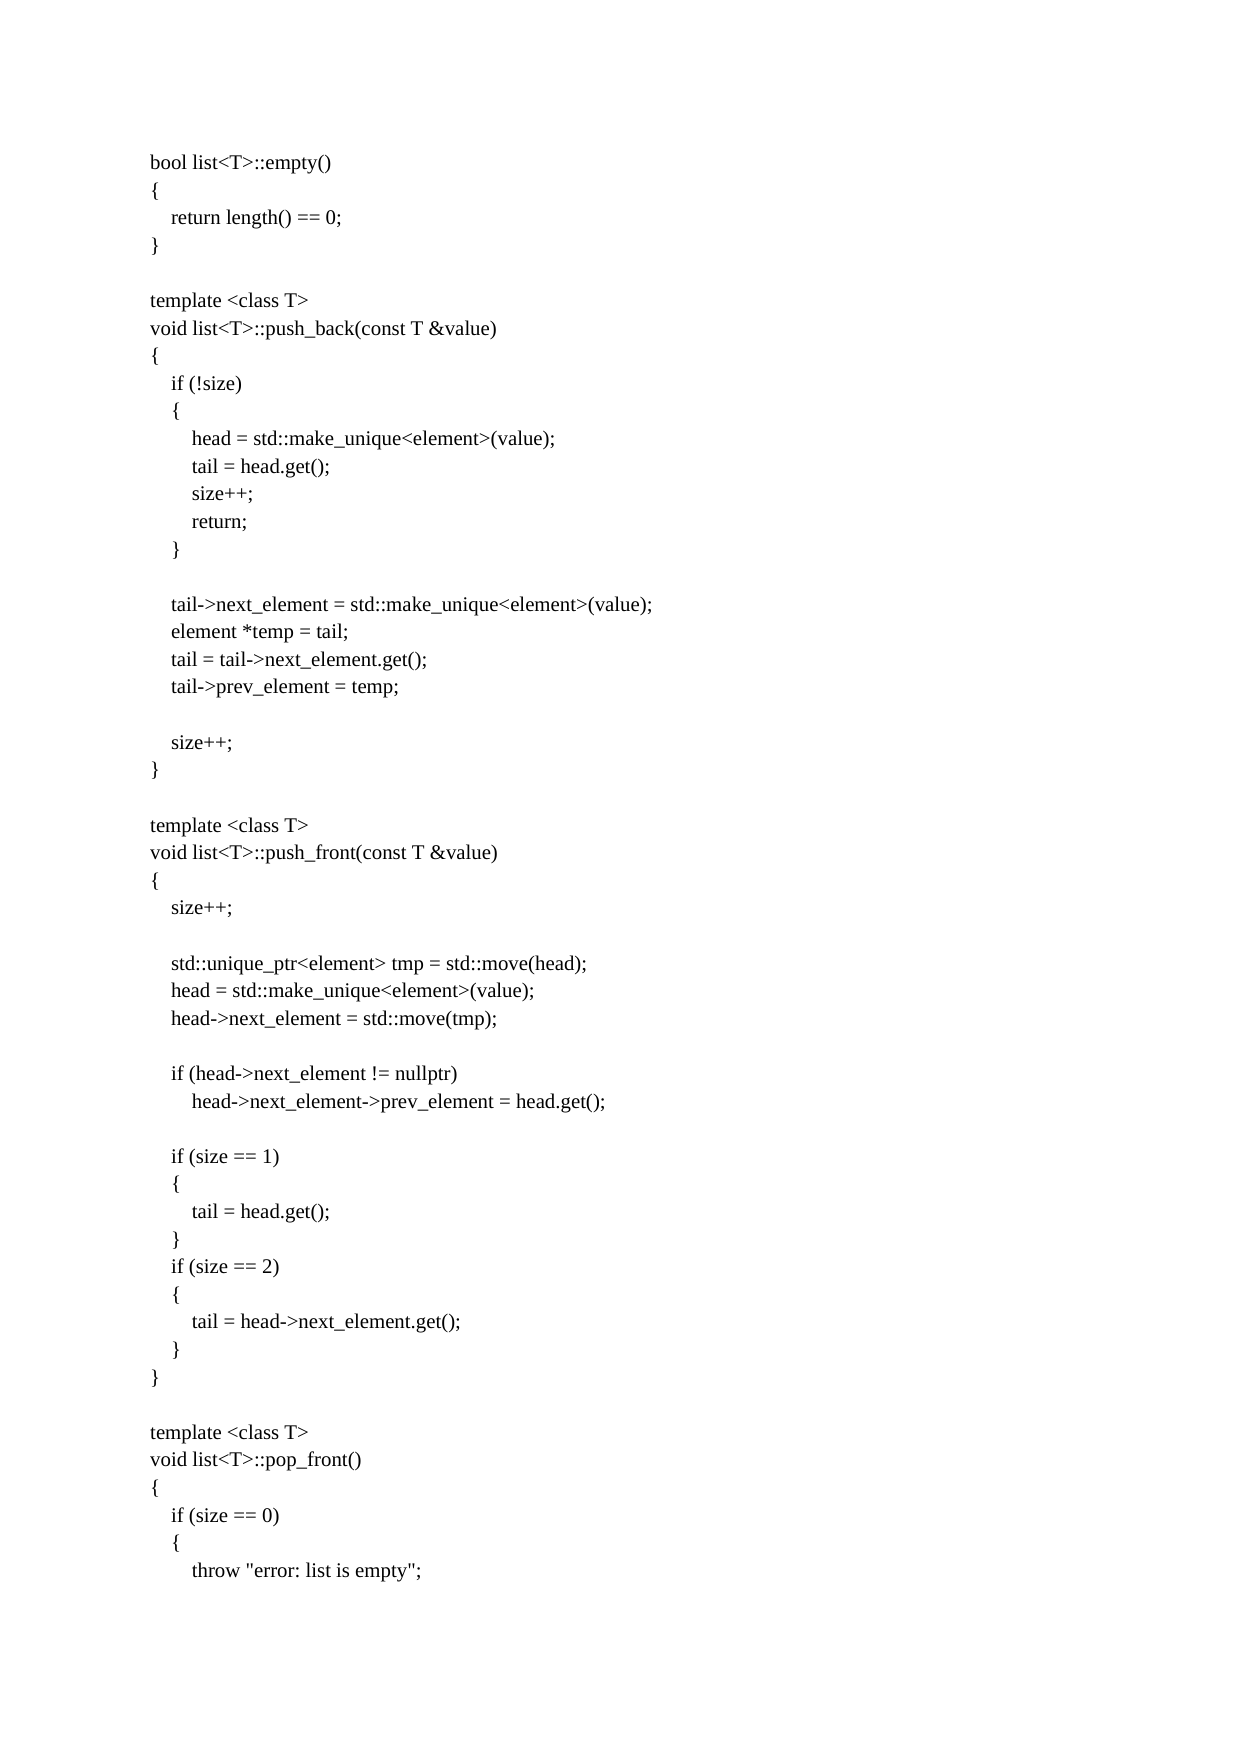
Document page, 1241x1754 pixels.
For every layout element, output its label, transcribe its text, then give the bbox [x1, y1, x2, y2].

text { [150, 178, 1090, 202]
text { [150, 868, 1090, 892]
text tail = head.get(); [150, 1199, 1090, 1223]
text return length() == 0; [150, 205, 1090, 229]
text element *temp = tail; [150, 619, 1090, 643]
text template <class T> [150, 812, 1090, 837]
text } [150, 1337, 1090, 1361]
text tail->next_element = std::make_unique<element>(value); [150, 592, 1090, 616]
text void list<T>::push_front(const T &value) [150, 840, 1090, 864]
text tail = head->next_element.get(); [150, 1309, 1090, 1333]
text head->next_element->prev_element = head.get(); [150, 1088, 1090, 1113]
text { [150, 343, 1090, 367]
text tail = tail->next_element.get(); [150, 647, 1090, 671]
text head = std::make_unique<element>(value); [150, 978, 1090, 1002]
text tail = head.get(); [150, 454, 1090, 478]
text void list<T>::pop_front() [150, 1447, 1090, 1471]
text tail->prev_element = temp; [150, 674, 1090, 698]
text template <class T> [150, 288, 1090, 312]
text template <class T> [150, 1420, 1090, 1444]
text head = std::make_unique<element>(value); [150, 426, 1090, 450]
text if (size == 1) [150, 1144, 1090, 1168]
text } [150, 757, 1090, 781]
text std::unique_ptr<element> tmp = std::move(head); [150, 951, 1090, 974]
text if (!size) [150, 371, 1090, 395]
text if (size == 0) [150, 1503, 1090, 1527]
text if (size == 2) [150, 1254, 1090, 1278]
text throw "error: list is empty"; [150, 1558, 1090, 1582]
text size++; [150, 730, 1090, 754]
text void list<T>::push_back(const T &value) [150, 316, 1090, 340]
text } [150, 1227, 1090, 1251]
text } [150, 536, 1090, 561]
text } [150, 1364, 1090, 1389]
text { [150, 1171, 1090, 1195]
text { [150, 398, 1090, 422]
text size++; [150, 481, 1090, 505]
text { [150, 1530, 1090, 1554]
text if (head->next_element != nullptr) [150, 1061, 1090, 1085]
text return; [150, 509, 1090, 533]
text bool list<T>::empty() [150, 150, 1090, 174]
text { [150, 1282, 1090, 1306]
text } [150, 233, 1090, 257]
text head->next_element = std::move(tmp); [150, 1006, 1090, 1030]
text { [150, 1475, 1090, 1499]
text size++; [150, 895, 1090, 919]
